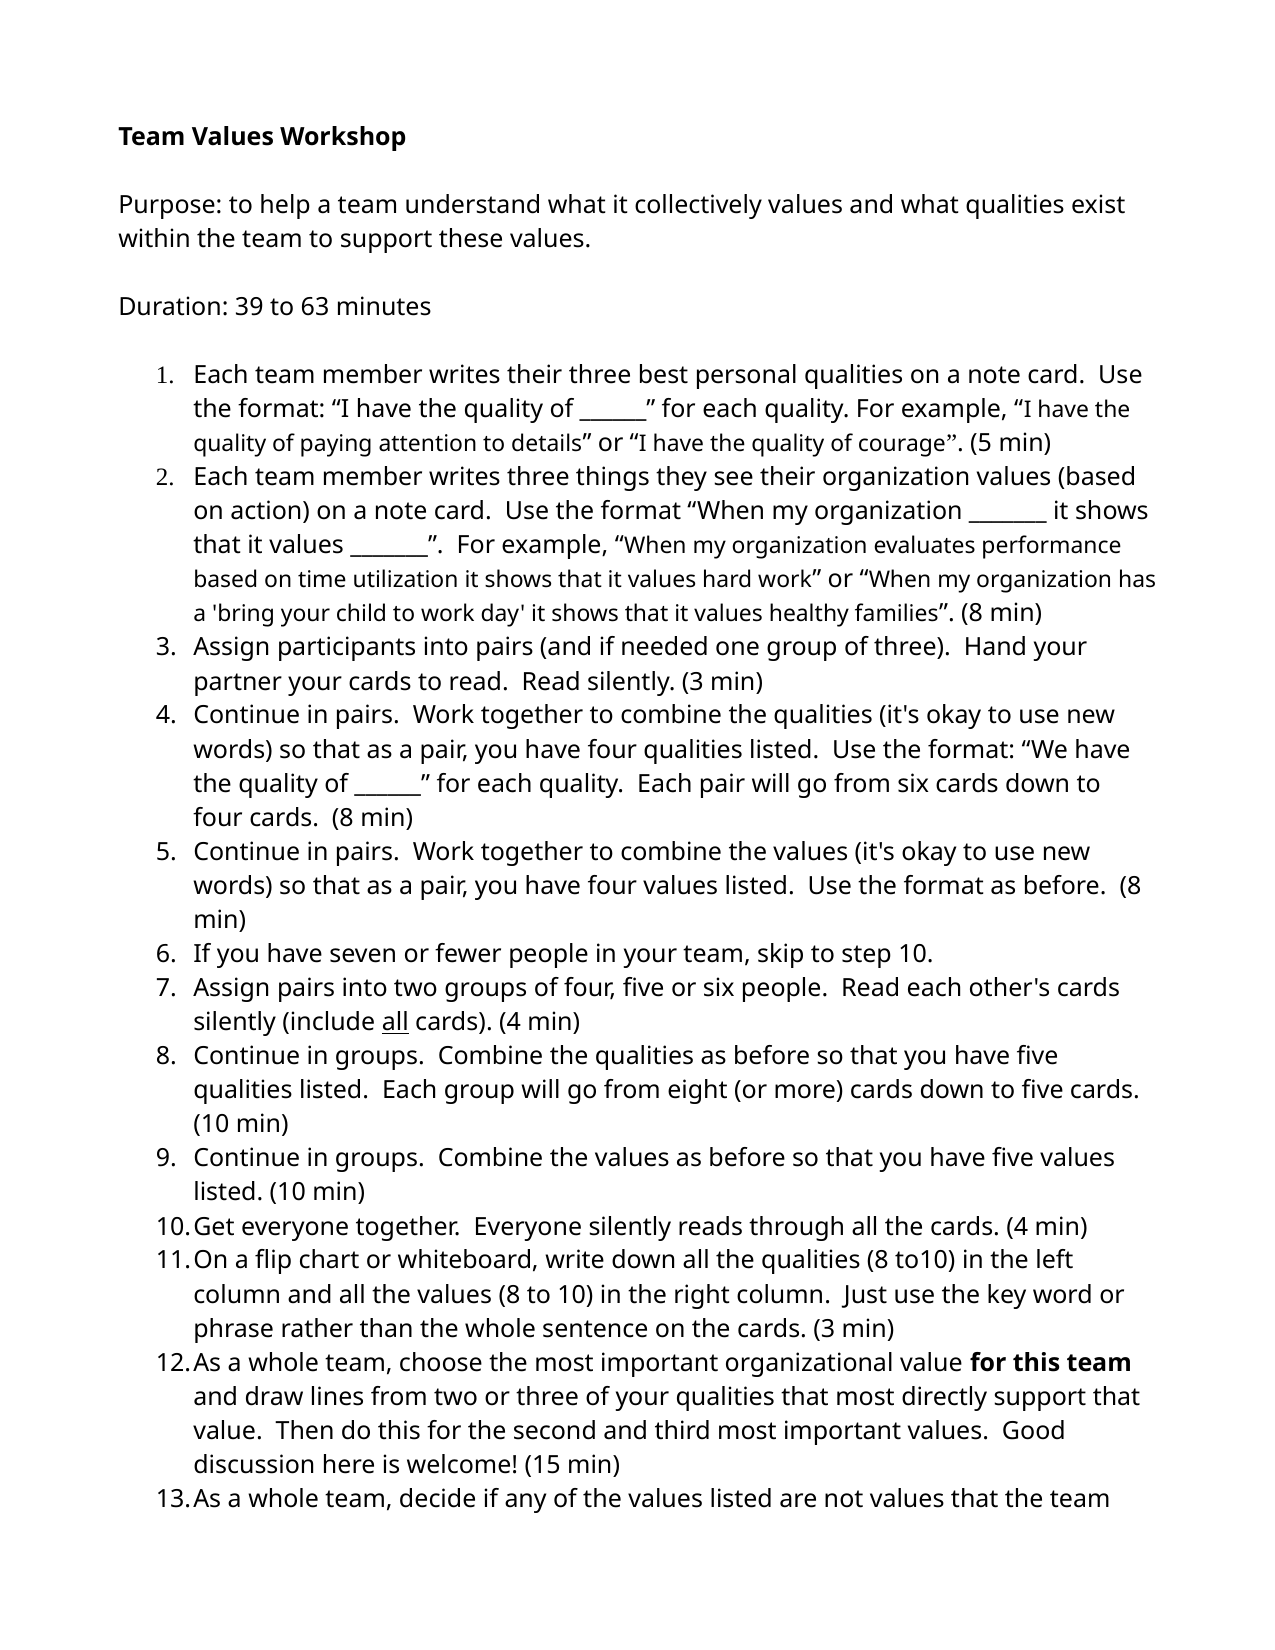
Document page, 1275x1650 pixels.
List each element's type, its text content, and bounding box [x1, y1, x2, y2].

list If you have seven or fewer people in your team, skip to step 10. [156, 936, 1157, 970]
list Continue in pairs. Work together to combine the values (it's okay to use new words) so that as a pair, you have four values listed. Use the format as before. (8 min) [156, 833, 1157, 936]
list Continue in pairs. Work together to combine the qualities (it's okay to use new words) so that as a pair, you have four qualities listed. Use the format: “We have the quality of ______” for each quality. Each pair will go from six cards down to four cards. (8 min) [156, 697, 1157, 833]
list As a whole team, choose the most important organizational value for this team and draw lines from two or three of your qualities that most directly support that value. Then do this for the second and third most important values. Good discussion here is welcome! (15 min) [156, 1344, 1157, 1481]
text Team Values Workshop [118, 118, 1157, 152]
text Duration: 39 to 63 minutes [118, 288, 1157, 322]
list Assign participants into pairs (and if needed one group of three). Hand your partner your cards to read. Read silently. (3 min) [156, 629, 1157, 697]
text Purpose: to help a team understand what it collectively values and what qualities exist within the team to support these values. [118, 186, 1157, 254]
list Get everyone together. Everyone silently reads through all the cards. (4 min) [156, 1208, 1157, 1242]
list Continue in groups. Combine the values as before so that you have five values listed. (10 min) [156, 1140, 1157, 1208]
list Each team member writes their three best personal qualities on a note card. Use the format: “I have the quality of ______” for each quality. For example, “I have the quality of paying attention to details” or “I have the quality of courage”. (5 min) [156, 357, 1157, 459]
list Continue in groups. Combine the qualities as before so that you have five qualities listed. Each group will go from eight (or more) cards down to five cards. (10 min) [156, 1038, 1157, 1140]
list On a flip chart or whiteboard, write down all the qualities (8 to10) in the left column and all the values (8 to 10) in the right column. Just use the key word or phrase rather than the whole sentence on the cards. (3 min) [156, 1242, 1157, 1344]
list As a whole team, decide if any of the values listed are not values that the team [156, 1481, 1157, 1515]
list Each team member writes three things they see their organization values (based on action) on a note card. Use the format “When my organization _______ it shows that it values _______”. For example, “When my organization evaluates performance based on time utilization it shows that it values hard work” or “When my organization has a 'bring your child to work day' it shows that it values healthy families”. (8 min) [156, 459, 1157, 629]
list Assign pairs into two groups of four, five or six people. Read each other's cards silently (include all cards). (4 min) [156, 970, 1157, 1038]
